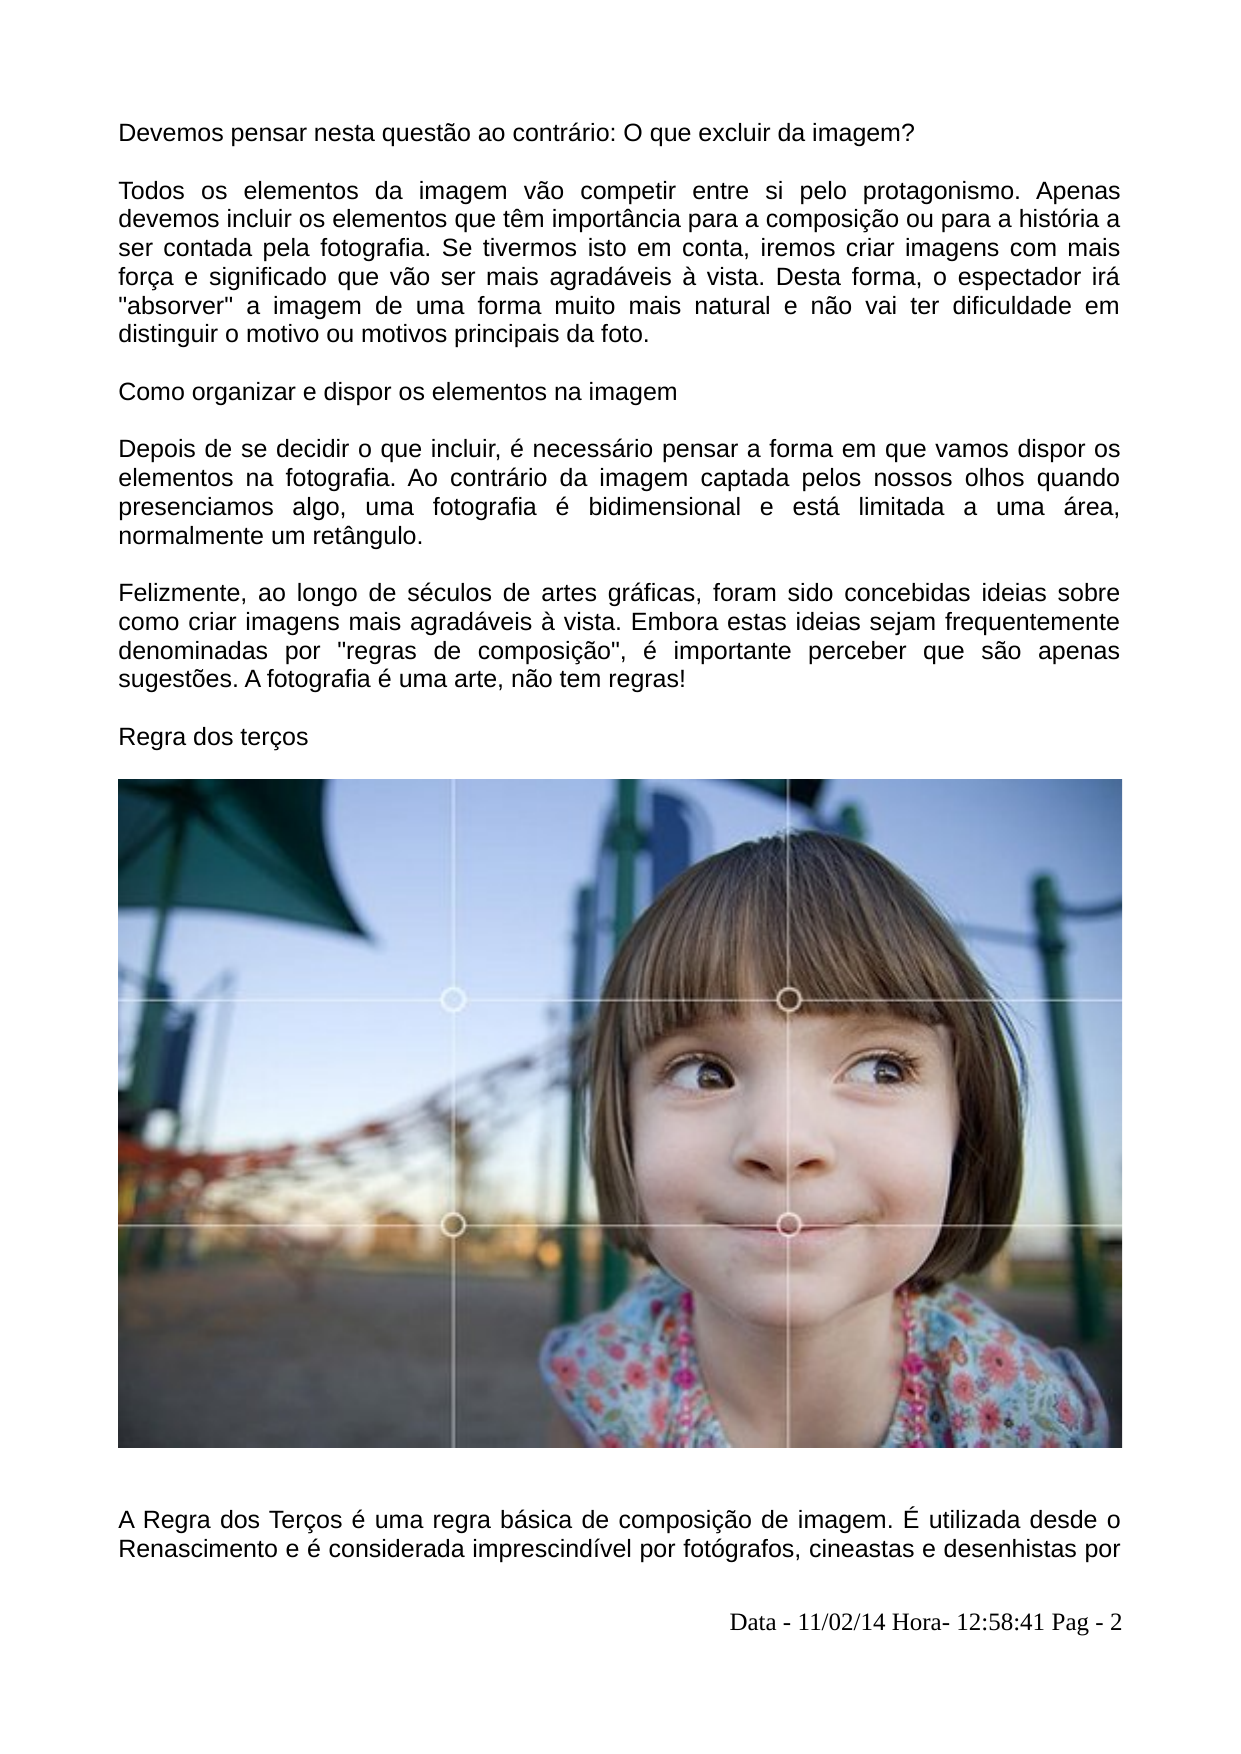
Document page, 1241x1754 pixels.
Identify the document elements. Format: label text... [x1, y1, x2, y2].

text Depois de se decidir o que incluir, é necessário pensar a forma em que vamos dispor os elementos na fotografia. Ao contrário da imagem captada pelos nossos olhos quando presenciamos algo, uma fotografia é bidimensional e está limitada a uma área, normalmente um retângulo. [118, 434, 1122, 549]
picture [118, 779, 1123, 1448]
text Como organizar e dispor os elementos na imagem [118, 377, 1122, 406]
text A Regra dos Terços é uma regra básica de composição de imagem. É utilizada desde o Renascimento e é considerada imprescindível por fotógrafos, cineastas e desenhistas por [118, 1505, 1122, 1563]
text Regra dos terços [118, 722, 1122, 751]
text Felizmente, ao longo de séculos de artes gráficas, foram sido concebidas ideias sobre como criar imagens mais agradáveis à vista. Embora estas ideias sejam frequentemente denominadas por "regras de composição", é importante perceber que são apenas sugestões. A fotografia é uma arte, não tem regras! [118, 578, 1122, 693]
text Todos os elementos da imagem vão competir entre si pelo protagonismo. Apenas devemos incluir os elementos que têm importância para a composição ou para a história a ser contada pela fotografia. Se tivermos isto em conta, iremos criar imagens com mais força e significado que vão ser mais agradáveis à vista. Desta forma, o espectador irá "absorver" a imagem de uma forma muito mais natural e não vai ter dificuldade em distinguir o motivo ou motivos principais da foto. [118, 176, 1122, 348]
text Devemos pensar nesta questão ao contrário: O que excluir da imagem? [118, 118, 1122, 147]
